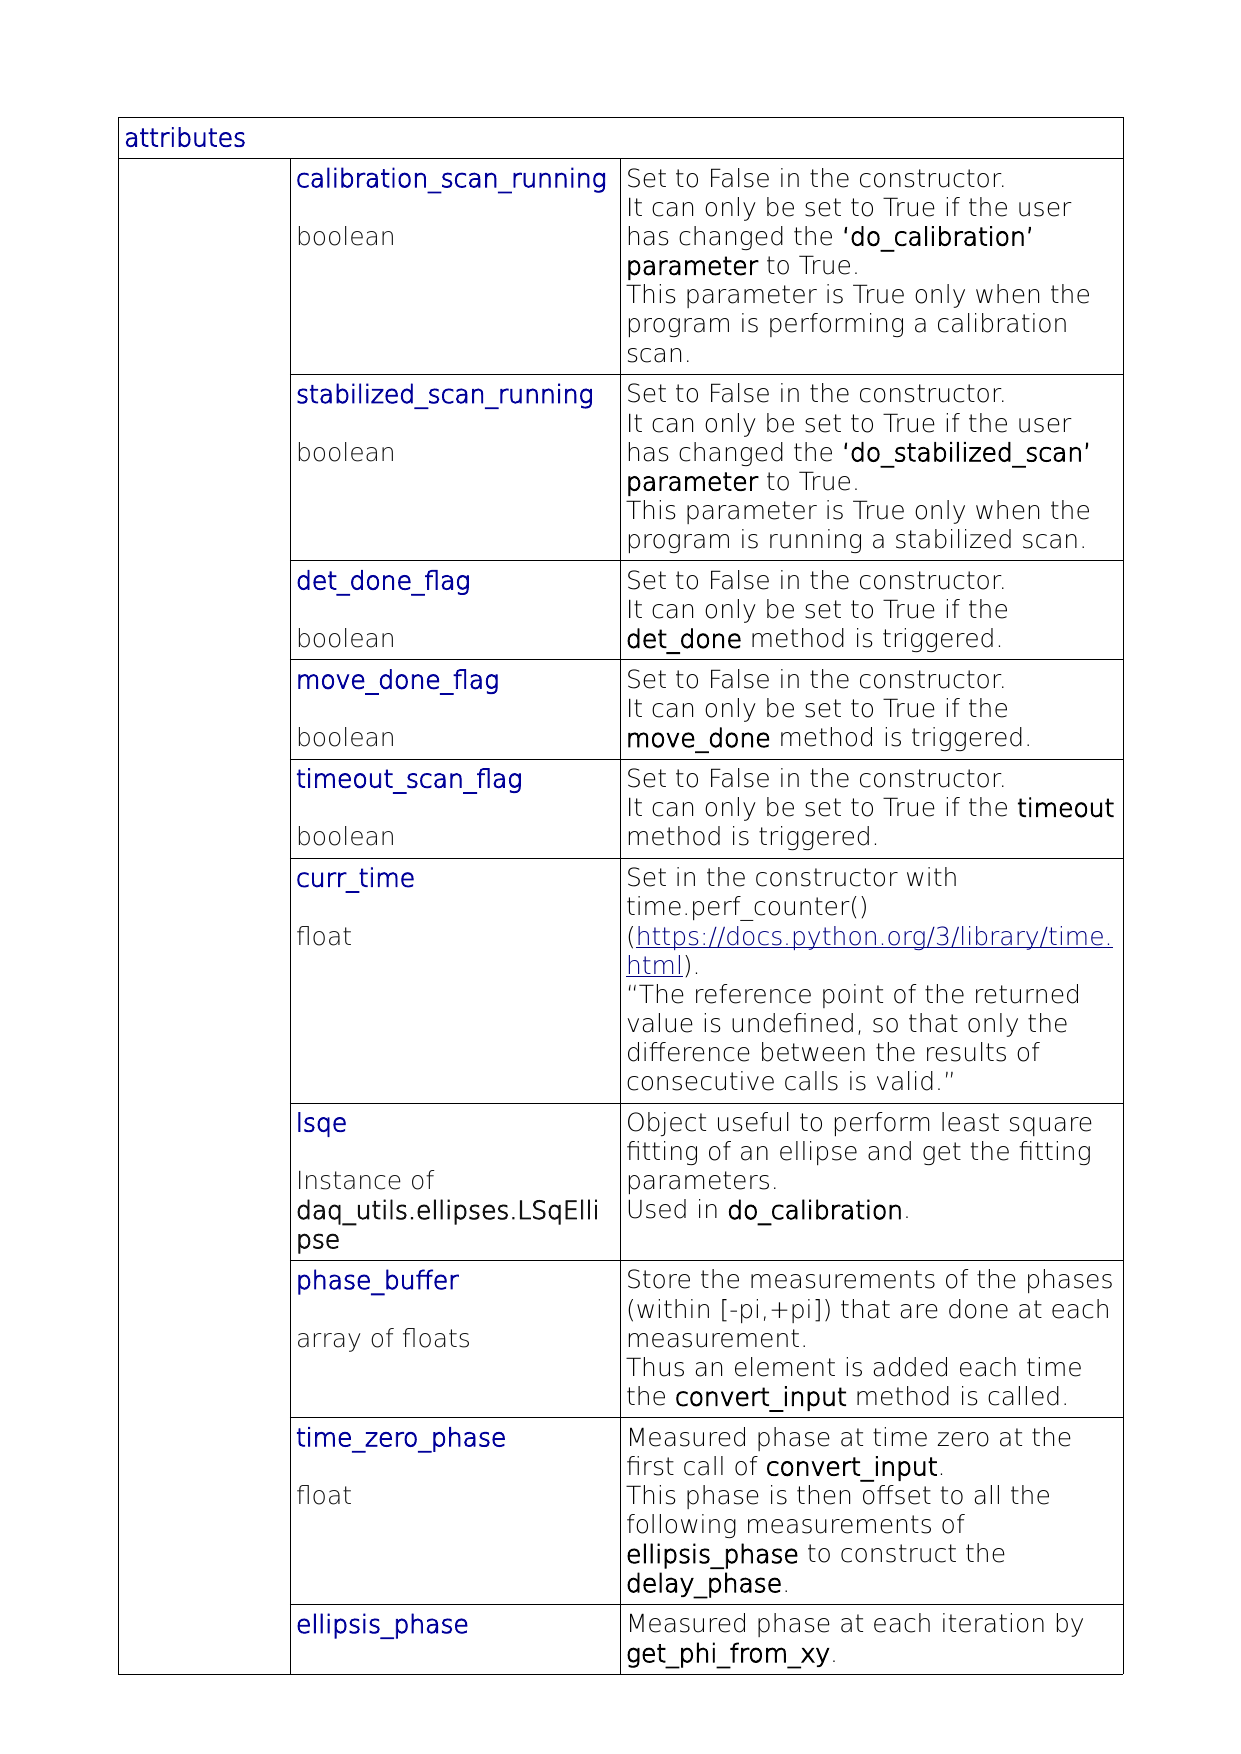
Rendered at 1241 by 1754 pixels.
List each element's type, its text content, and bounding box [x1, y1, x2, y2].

table_cell det_done_flag boolean [291, 561, 620, 659]
table_cell Measured phase at each iteration by get_phi_from_xy. [621, 1605, 1123, 1674]
table_cell curr_time float [291, 859, 620, 1102]
table_cell ellipsis_phase [291, 1605, 620, 1674]
table_cell Set to False in the constructor. It can only be set to True if the move_done method is triggered. [621, 660, 1123, 758]
table_cell stabilized_scan_running boolean [291, 375, 620, 560]
table_cell [119, 159, 290, 1674]
table_cell timeout_scan_flag boolean [291, 760, 620, 857]
table_cell attributes [119, 118, 1123, 158]
table_cell Set to False in the constructor. It can only be set to True if the user has changed the ‘do_calibration’ parameter to True. This parameter is True only when the program is performing a calibration scan. [621, 159, 1123, 374]
table_cell lsqe Instance of daq_utils.ellipses.LSqEllipse [291, 1104, 620, 1260]
table_cell Object useful to perform least square fitting of an ellipse and get the fitting parameters. Used in do_calibration. [621, 1104, 1123, 1260]
table_cell Measured phase at time zero at the first call of convert_input. This phase is then offset to all the following measurements of ellipsis_phase to construct the delay_phase. [621, 1418, 1123, 1604]
table_cell calibration_scan_running boolean [291, 159, 620, 374]
table_cell Store the measurements of the phases (within [-pi,+pi]) that are done at each measurement. Thus an element is added each time the convert_input method is called. [621, 1261, 1123, 1417]
table_cell phase_buffer array of floats [291, 1261, 620, 1417]
table_cell Set to False in the constructor. It can only be set to True if the det_done method is triggered. [621, 561, 1123, 659]
table_cell move_done_flag boolean [291, 660, 620, 758]
table_cell time_zero_phase float [291, 1418, 620, 1604]
table_cell Set to False in the constructor. It can only be set to True if the user has changed the ‘do_stabilized_scan’ parameter to True. This parameter is True only when the program is running a stabilized scan. [621, 375, 1123, 560]
table_cell Set in the constructor with time.perf_counter() (https://docs.python.org/3/library/time.html). “The reference point of the returned value is undefined, so that only the difference between the results of consecutive calls is valid.” [621, 859, 1123, 1102]
table_cell Set to False in the constructor. It can only be set to True if the timeout method is triggered. [621, 760, 1123, 857]
